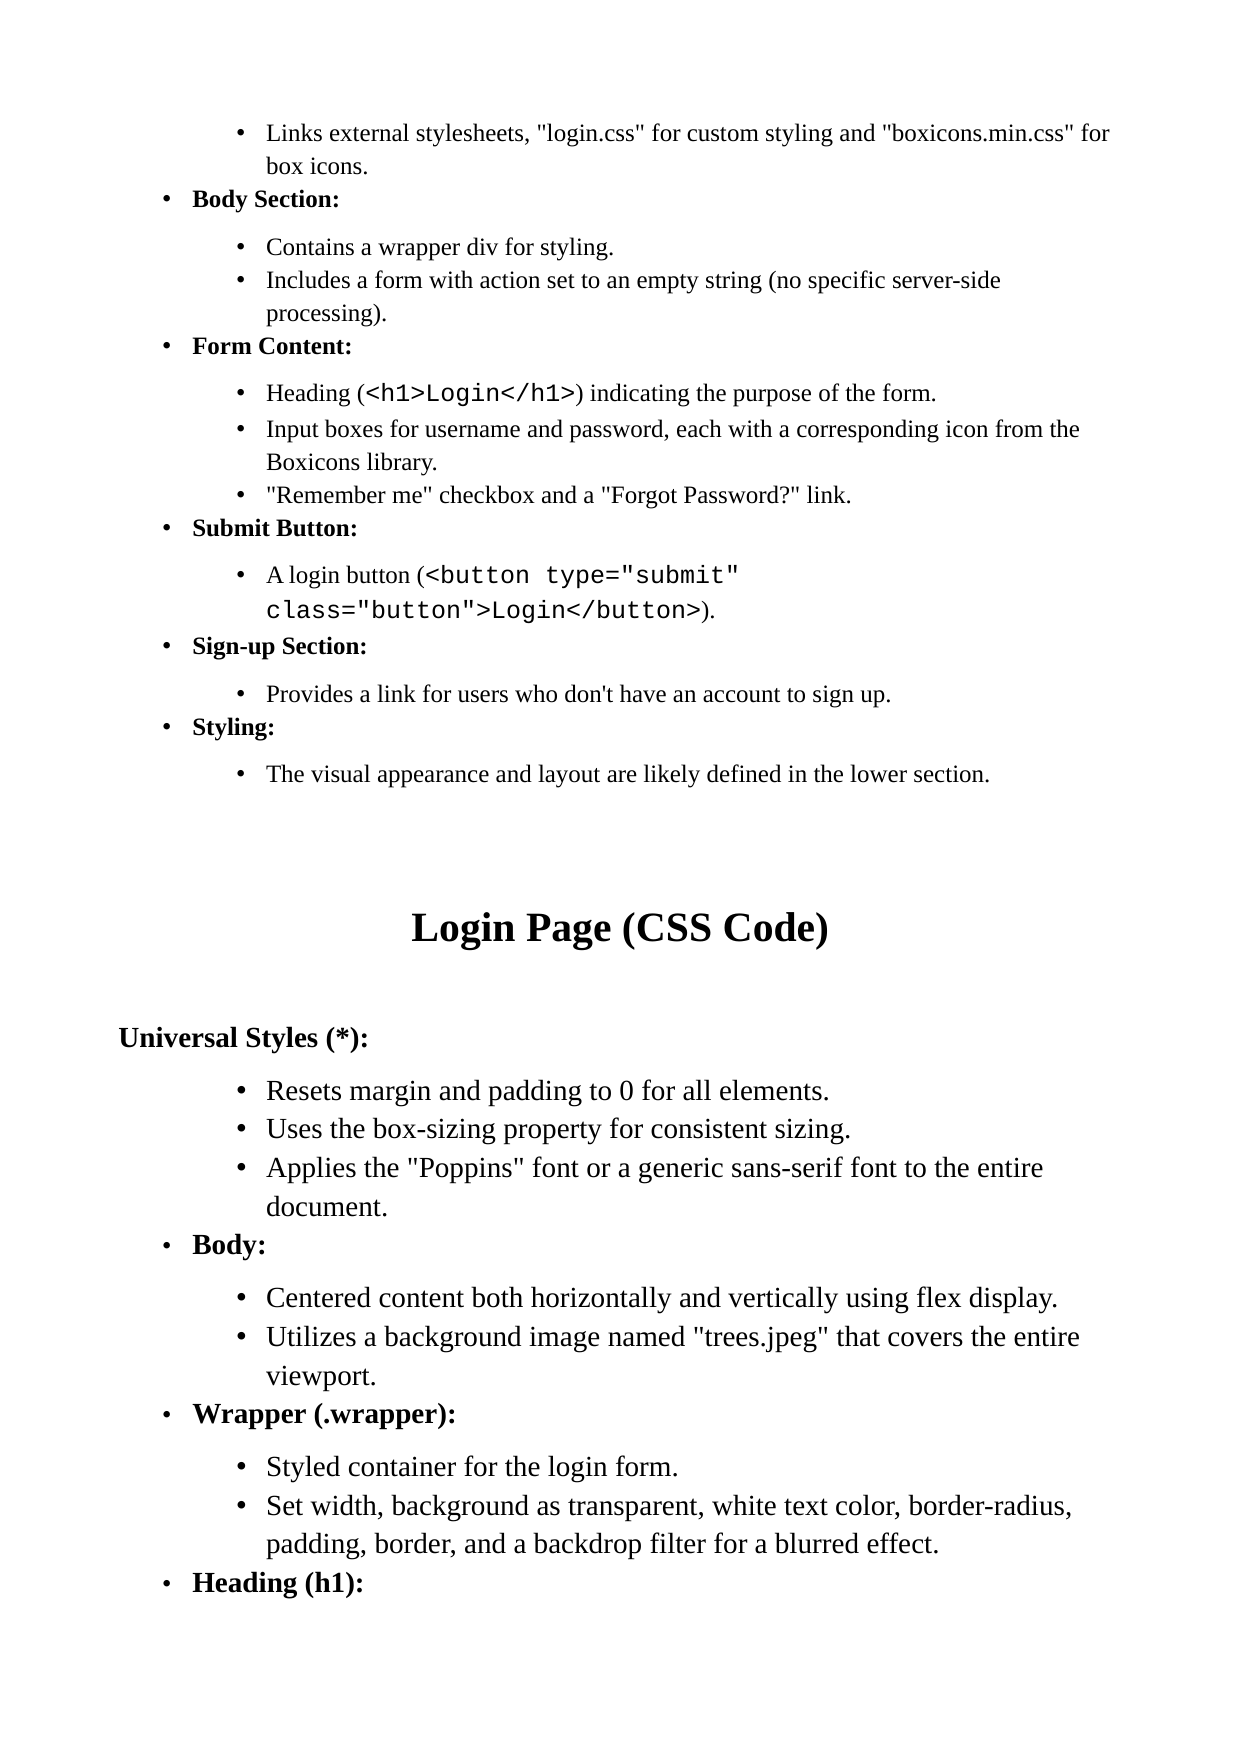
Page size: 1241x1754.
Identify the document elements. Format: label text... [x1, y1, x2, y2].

list Heading (<h1>Login</h1>) indicating the purpose of the form. [236, 378, 1122, 409]
list Includes a form with action set to an empty string (no specific server-side processing). [236, 265, 1122, 327]
list "Remember me" checkbox and a "Forgot Password?" link. [236, 480, 1122, 509]
list Sign-up Section: [162, 631, 1122, 660]
list Styling: [162, 712, 1122, 740]
list Links external stylesheets, "login.css" for custom styling and "boxicons.min.css" for box icons. [236, 118, 1122, 180]
list Input boxes for username and password, each with a corresponding icon from the Boxicons library. [236, 414, 1122, 476]
list Heading (h1): [162, 1565, 1122, 1599]
text Login Page (CSS Code) [118, 902, 1122, 950]
list The visual appearance and layout are likely defined in the lower section. [236, 759, 1122, 788]
list Wrapper (.wrapper): [162, 1396, 1122, 1430]
list Form Content: [162, 331, 1122, 359]
list Provides a link for users who don't have an account to sign up. [236, 679, 1122, 707]
list Utilizes a background image named "trees.jpeg" that covers the entire viewport. [236, 1319, 1122, 1391]
text Universal Styles (*): [118, 1020, 1122, 1053]
list A login button (<button type="submit" class="button">Login</button>). [236, 561, 1122, 626]
list Styled container for the login form. [236, 1449, 1122, 1483]
list Resets margin and padding to 0 for all elements. [236, 1073, 1122, 1106]
list Centered content both horizontally and vertically using flex display. [236, 1280, 1122, 1314]
list Submit Button: [162, 513, 1122, 542]
list Contains a wrapper div for styling. [236, 232, 1122, 261]
list Applies the "Poppins" font or a generic sans-serif font to the entire document. [236, 1150, 1122, 1222]
list Body: [162, 1227, 1122, 1261]
list Uses the box-sizing property for consistent sizing. [236, 1111, 1122, 1145]
list Set width, background as transparent, white text color, border-radius, padding, border, and a backdrop filter for a blurred effect. [236, 1488, 1122, 1560]
list Body Section: [162, 184, 1122, 213]
